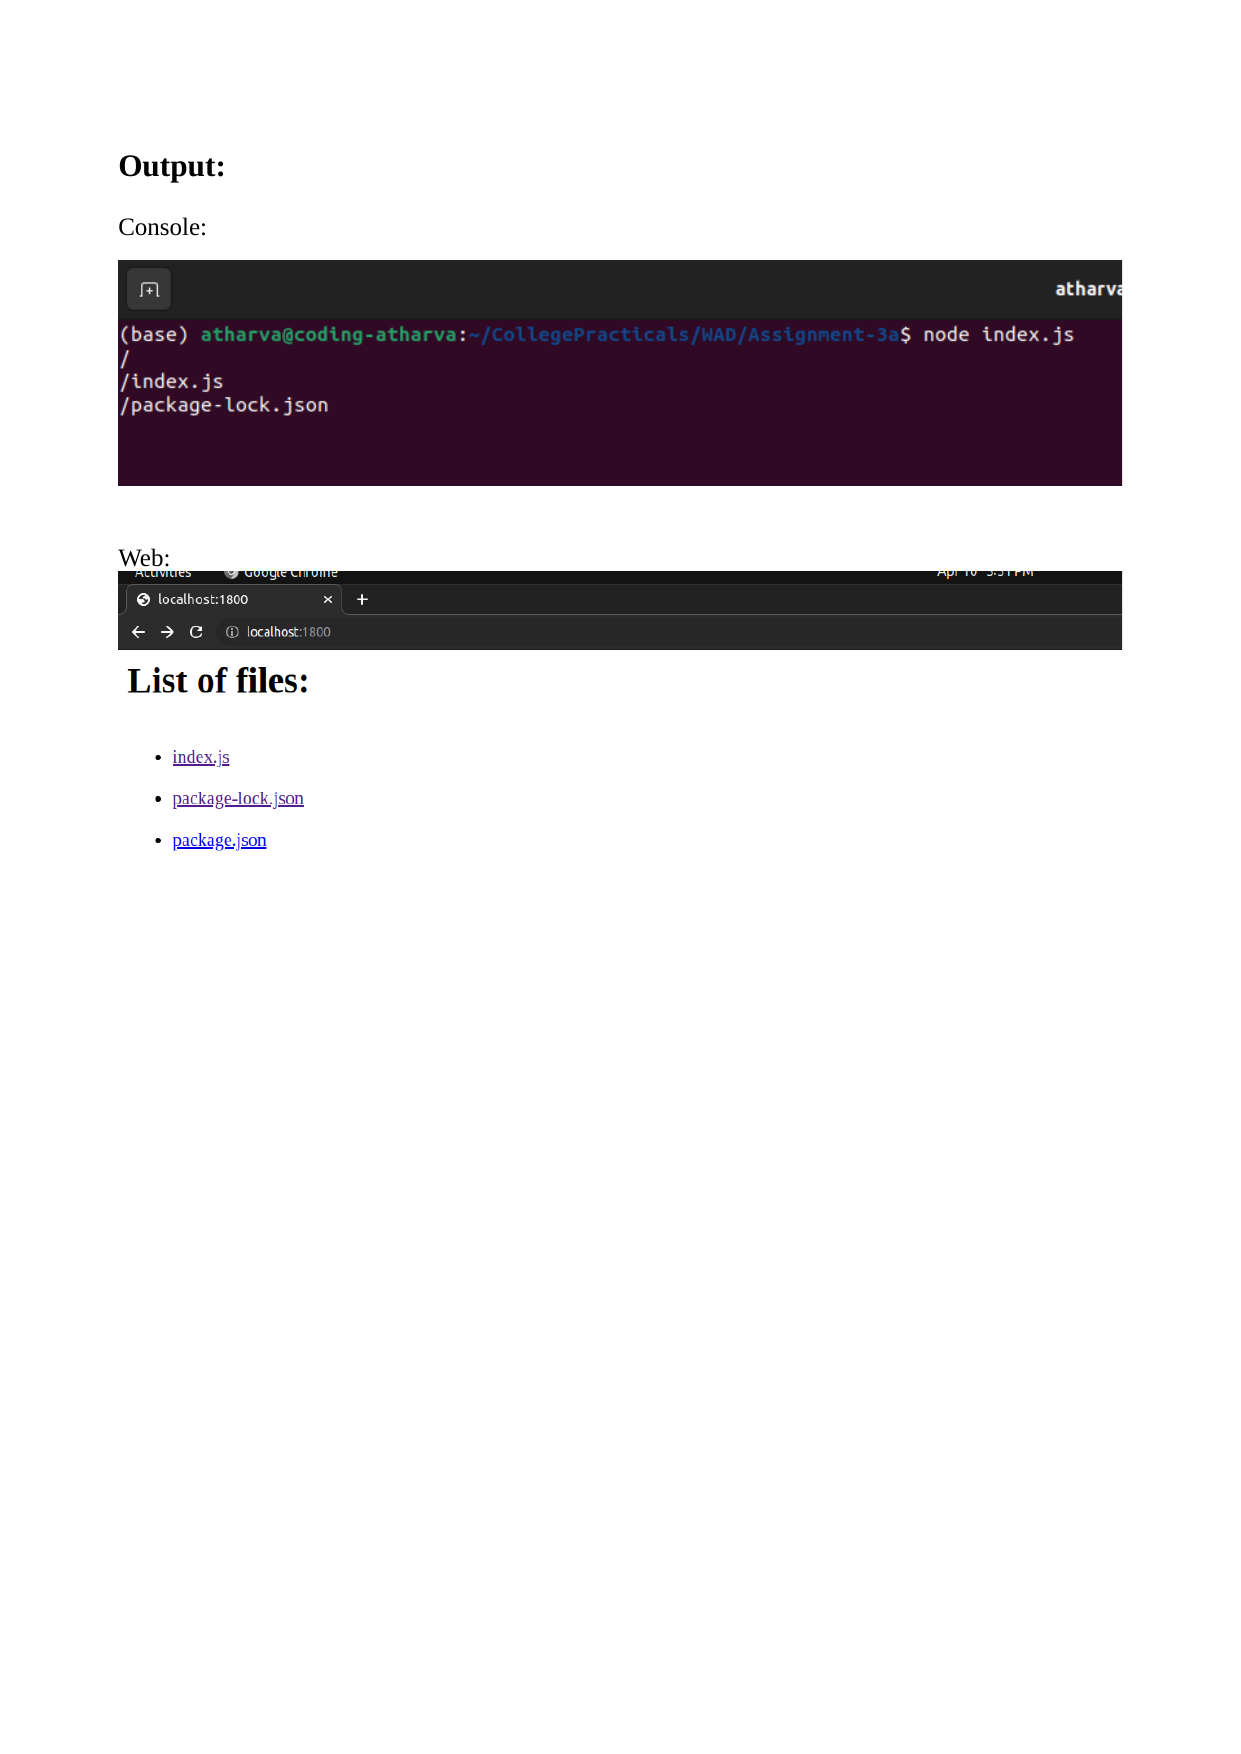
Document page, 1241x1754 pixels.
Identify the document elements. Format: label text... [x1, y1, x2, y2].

picture [118, 571, 1123, 981]
text Console: [118, 212, 1122, 240]
picture [118, 260, 1123, 486]
text Web: [118, 543, 1122, 571]
text Output: [118, 147, 1122, 183]
